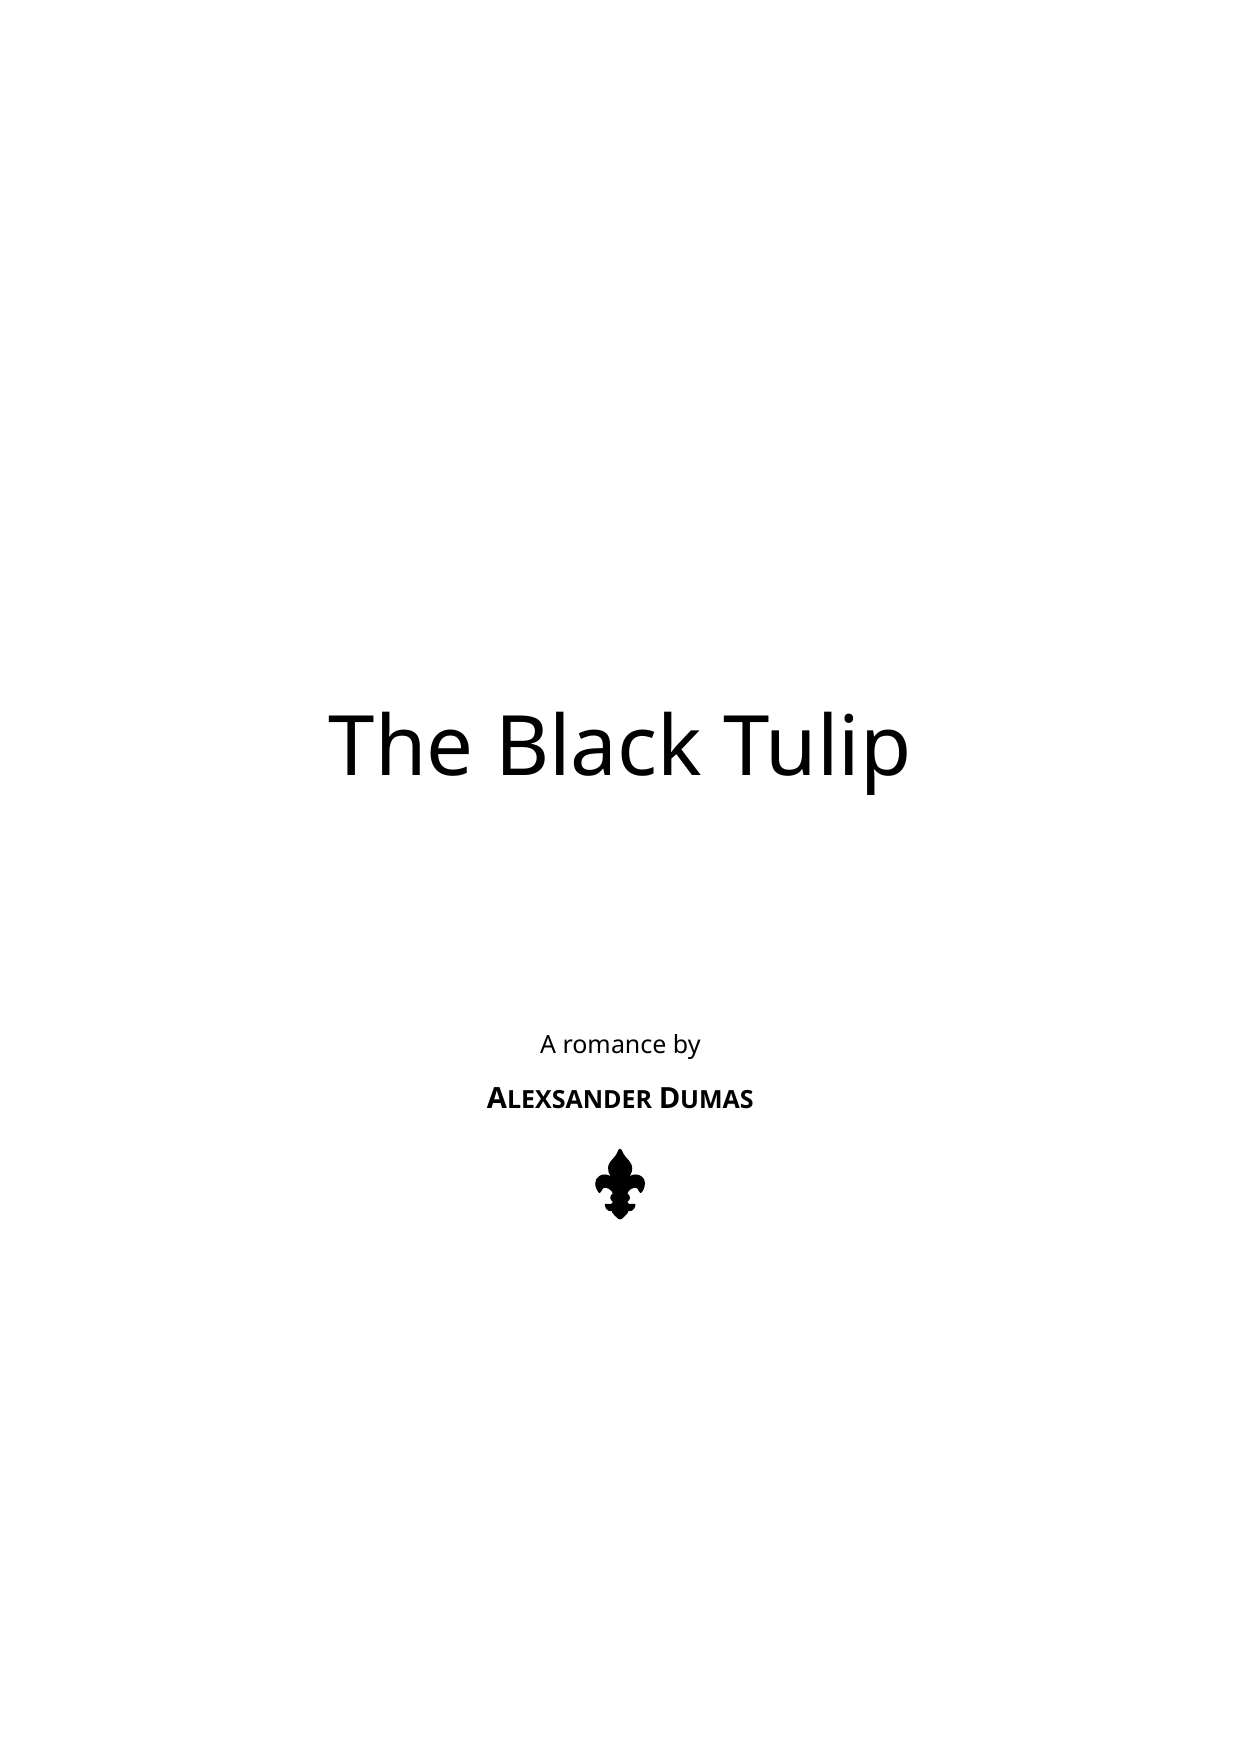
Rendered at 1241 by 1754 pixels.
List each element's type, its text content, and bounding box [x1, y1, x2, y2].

text A romance by [118, 1026, 1122, 1061]
text The Black Tulip [118, 686, 1122, 799]
text ALEXSANDER DUMAS [118, 1077, 1122, 1117]
